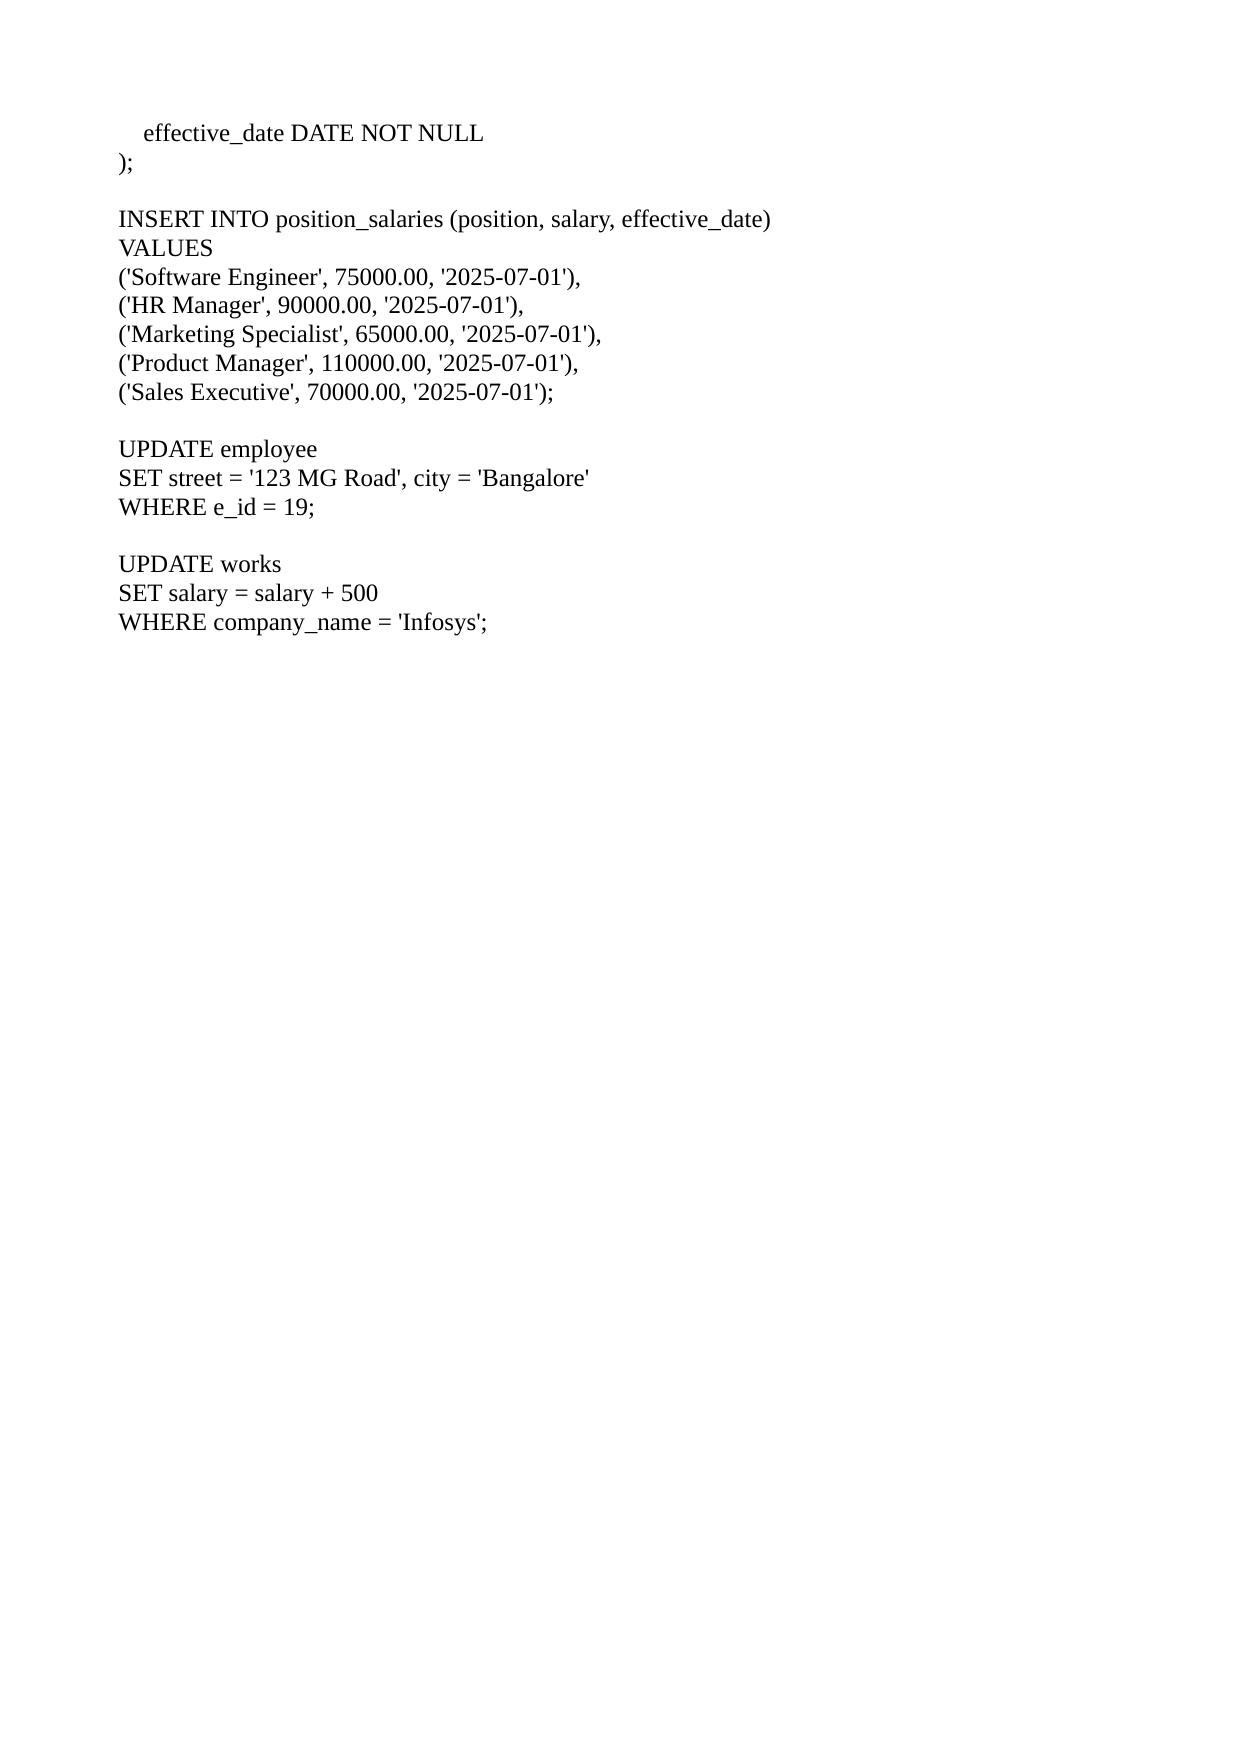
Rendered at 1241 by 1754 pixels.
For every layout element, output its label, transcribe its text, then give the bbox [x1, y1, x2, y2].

text ('HR Manager', 90000.00, '2025-07-01'), [118, 291, 1122, 319]
text WHERE e_id = 19; [118, 492, 1122, 521]
text WHERE company_name = 'Infosys'; [118, 607, 1122, 636]
text ('Software Engineer', 75000.00, '2025-07-01'), [118, 262, 1122, 291]
text ('Product Manager', 110000.00, '2025-07-01'), [118, 348, 1122, 377]
text ('Marketing Specialist', 65000.00, '2025-07-01'), [118, 319, 1122, 348]
text VALUES [118, 233, 1122, 262]
text UPDATE works [118, 549, 1122, 578]
text SET salary = salary + 500 [118, 578, 1122, 607]
text UPDATE employee [118, 434, 1122, 463]
text effective_date DATE NOT NULL [118, 118, 1122, 147]
text INSERT INTO position_salaries (position, salary, effective_date) [118, 204, 1122, 233]
text ('Sales Executive', 70000.00, '2025-07-01'); [118, 377, 1122, 406]
text SET street = '123 MG Road', city = 'Bangalore' [118, 463, 1122, 492]
text ); [118, 147, 1122, 176]
